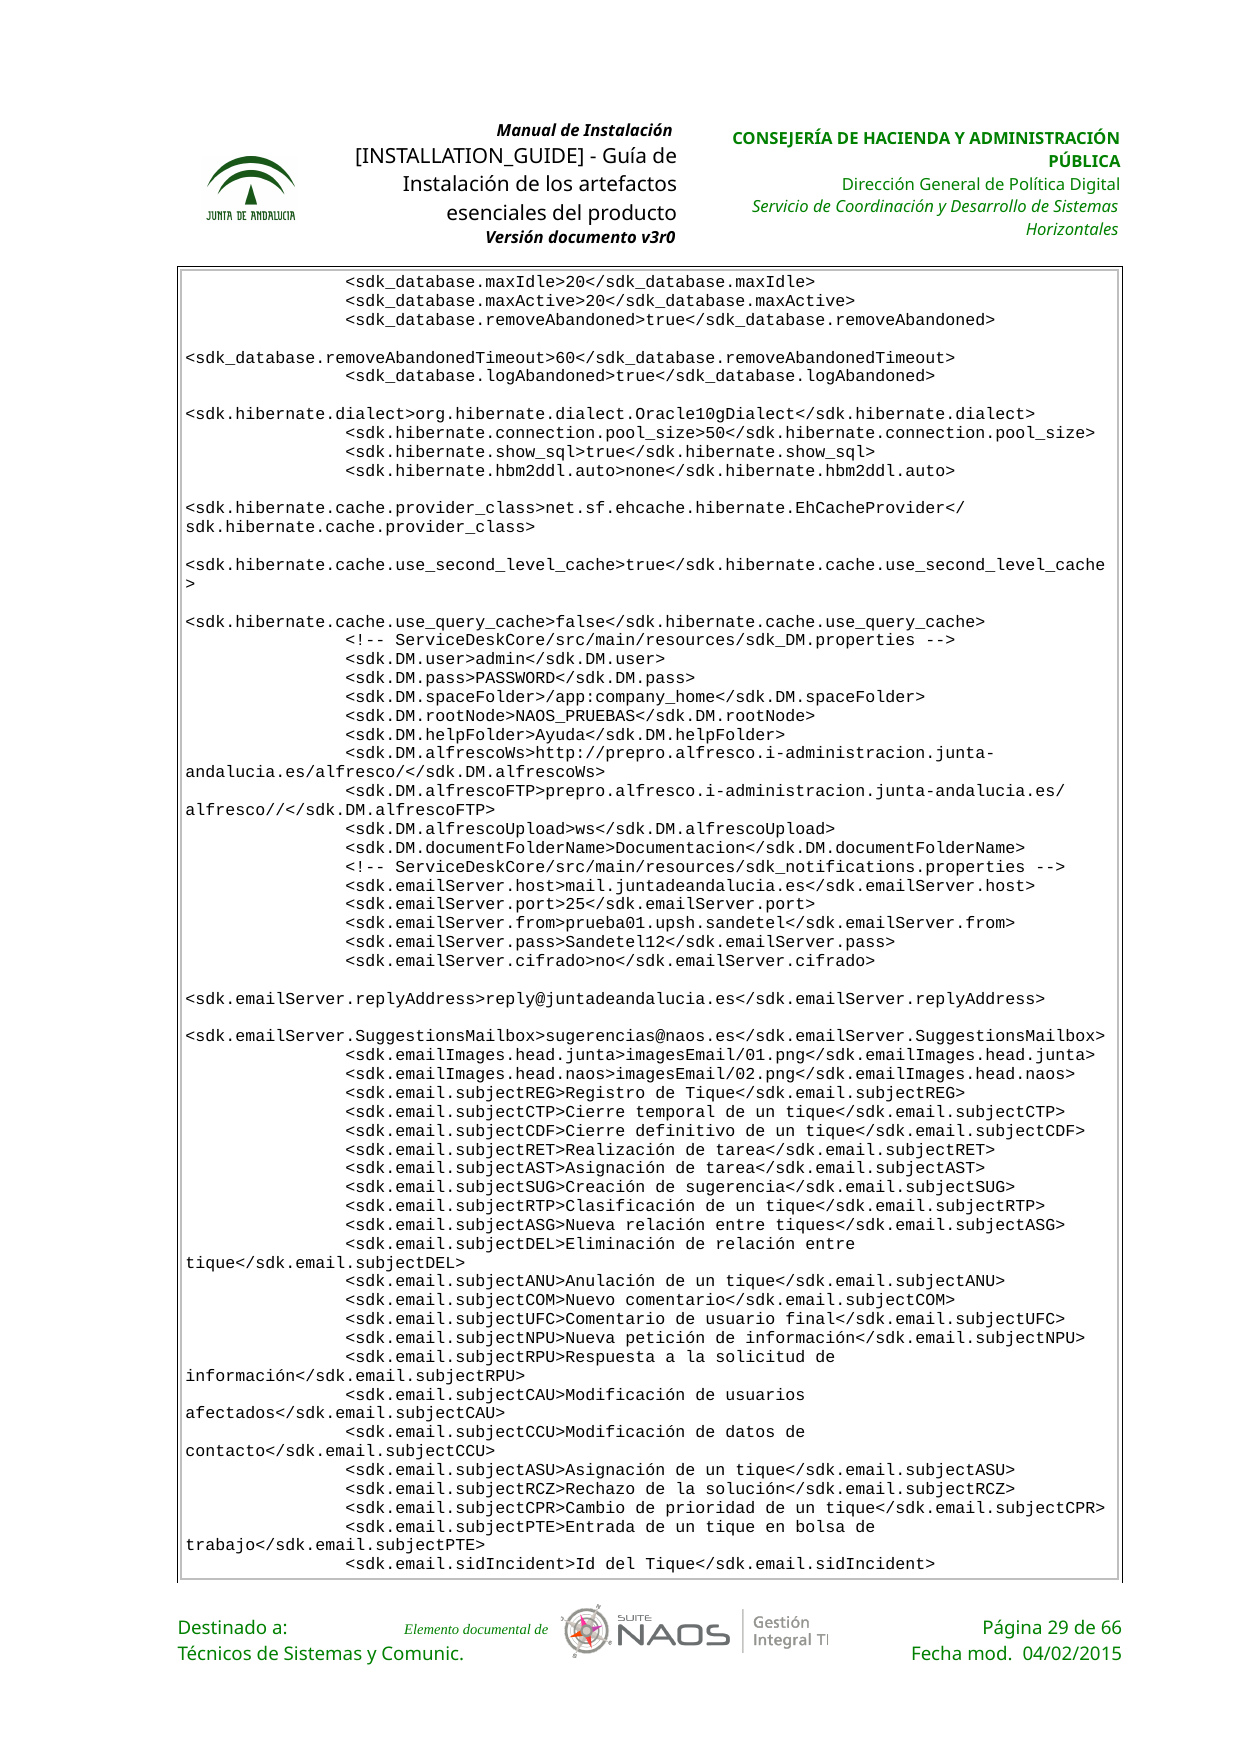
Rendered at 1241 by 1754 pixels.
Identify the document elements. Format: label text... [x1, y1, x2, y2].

picture [201, 156, 298, 224]
picture [560, 1604, 829, 1658]
table_header <sdk_database.maxIdle>20</sdk_database.maxIdle> <sdk_database.maxActive>20</sdk_database.maxActive> <sdk_database.removeAbandoned>true</sdk_database.removeAbandoned> <sdk_database.removeAbandonedTimeout>60</sdk_database.removeAbandonedTimeout> <sdk_database.logAbandoned>true</sdk_database.logAbandoned> <sdk.hibernate.dialect>org.hibernate.dialect.Oracle10gDialect</sdk.hibernate.dialect> <sdk.hibernate.connection.pool_size>50</sdk.hibernate.connection.pool_size> <sdk.hibernate.show_sql>true</sdk.hibernate.show_sql> <sdk.hibernate.hbm2ddl.auto>none</sdk.hibernate.hbm2ddl.auto> <sdk.hibernate.cache.provider_class>net.sf.ehcache.hibernate.EhCacheProvider</sdk.hibernate.cache.provider_class> <sdk.hibernate.cache.use_second_level_cache>true</sdk.hibernate.cache.use_second_level_cache> <sdk.hibernate.cache.use_query_cache>false</sdk.hibernate.cache.use_query_cache> <!-- ServiceDeskCore/src/main/resources/sdk_DM.properties --> <sdk.DM.user>admin</sdk.DM.user> <sdk.DM.pass>PASSWORD</sdk.DM.pass> <sdk.DM.spaceFolder>/app:company_home</sdk.DM.spaceFolder> <sdk.DM.rootNode>NAOS_PRUEBAS</sdk.DM.rootNode> <sdk.DM.helpFolder>Ayuda</sdk.DM.helpFolder> <sdk.DM.alfrescoWs>http://prepro.alfresco.i-administracion.junta-andalucia.es/alfresco/</sdk.DM.alfrescoWs> <sdk.DM.alfrescoFTP>prepro.alfresco.i-administracion.junta-andalucia.es/alfresco//</sdk.DM.alfrescoFTP> <sdk.DM.alfrescoUpload>ws</sdk.DM.alfrescoUpload> <sdk.DM.documentFolderName>Documentacion</sdk.DM.documentFolderName> <!-- ServiceDeskCore/src/main/resources/sdk_notifications.properties --> <sdk.emailServer.host>mail.juntadeandalucia.es</sdk.emailServer.host> <sdk.emailServer.port>25</sdk.emailServer.port> <sdk.emailServer.from>prueba01.upsh.sandetel</sdk.emailServer.from> <sdk.emailServer.pass>Sandetel12</sdk.emailServer.pass> <sdk.emailServer.cifrado>no</sdk.emailServer.cifrado> <sdk.emailServer.replyAddress>reply@juntadeandalucia.es</sdk.emailServer.replyAddress> <sdk.emailServer.SuggestionsMailbox>sugerencias@naos.es</sdk.emailServer.SuggestionsMailbox> <sdk.emailImages.head.junta>imagesEmail/01.png</sdk.emailImages.head.junta> <sdk.emailImages.head.naos>imagesEmail/02.png</sdk.emailImages.head.naos> <sdk.email.subjectREG>Registro de Tique</sdk.email.subjectREG> <sdk.email.subjectCTP>Cierre temporal de un tique</sdk.email.subjectCTP> <sdk.email.subjectCDF>Cierre definitivo de un tique</sdk.email.subjectCDF> <sdk.email.subjectRET>Realización de tarea</sdk.email.subjectRET> <sdk.email.subjectAST>Asignación de tarea</sdk.email.subjectAST> <sdk.email.subjectSUG>Creación de sugerencia</sdk.email.subjectSUG> <sdk.email.subjectRTP>Clasificación de un tique</sdk.email.subjectRTP> <sdk.email.subjectASG>Nueva relación entre tiques</sdk.email.subjectASG> <sdk.email.subjectDEL>Eliminación de relación entre tique</sdk.email.subjectDEL> <sdk.email.subjectANU>Anulación de un tique</sdk.email.subjectANU> <sdk.email.subjectCOM>Nuevo comentario</sdk.email.subjectCOM> <sdk.email.subjectUFC>Comentario de usuario final</sdk.email.subjectUFC> <sdk.email.subjectNPU>Nueva petición de información</sdk.email.subjectNPU> <sdk.email.subjectRPU>Respuesta a la solicitud de información</sdk.email.subjectRPU> <sdk.email.subjectCAU>Modificación de usuarios afectados</sdk.email.subjectCAU> <sdk.email.subjectCCU>Modificación de datos de contacto</sdk.email.subjectCCU> <sdk.email.subjectASU>Asignación de un tique</sdk.email.subjectASU> <sdk.email.subjectRCZ>Rechazo de la solución</sdk.email.subjectRCZ> <sdk.email.subjectCPR>Cambio de prioridad de un tique</sdk.email.subjectCPR> <sdk.email.subjectPTE>Entrada de un tique en bolsa de trabajo</sdk.email.subjectPTE> <sdk.email.sidIncident>Id del Tique</sdk.email.sidIncident> [178, 267, 1122, 1583]
